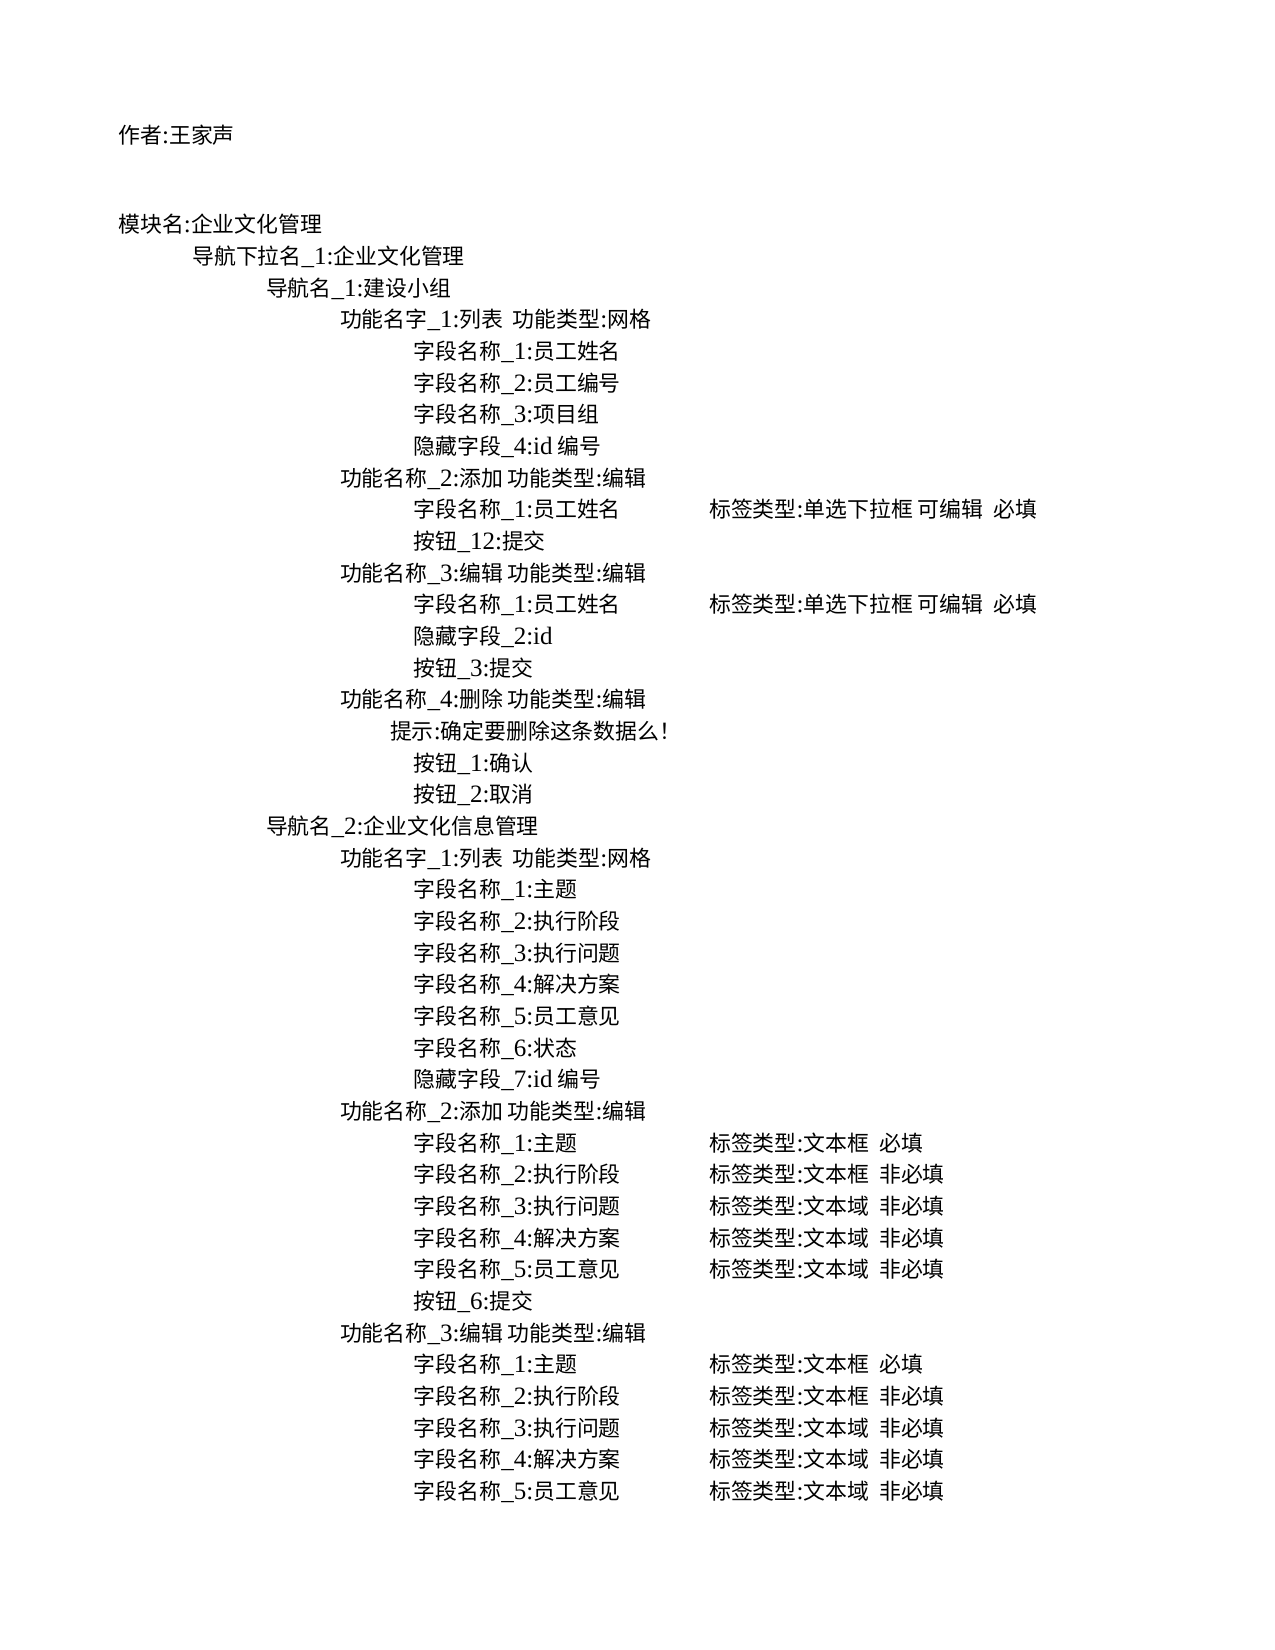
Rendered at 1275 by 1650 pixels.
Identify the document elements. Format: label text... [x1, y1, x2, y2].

text 功能名称_4:删除 功能类型:编辑 [118, 682, 1157, 714]
text 功能名字_1:列表 功能类型:网格 [118, 841, 1157, 872]
text 字段名称_3:执行问题 标签类型:文本域 非必填 [118, 1189, 1157, 1221]
text 隐藏字段_4:id编号 [118, 429, 1157, 461]
text 字段名称_4:解决方案 [118, 967, 1157, 999]
text 按钮_2:取消 [118, 777, 1157, 809]
text 字段名称_3:执行问题 标签类型:文本域 非必填 [118, 1411, 1157, 1442]
text 字段名称_6:状态 [118, 1031, 1157, 1062]
text 按钮_1:确认 [118, 746, 1157, 777]
text 导航下拉名_1:企业文化管理 [118, 239, 1157, 271]
text 字段名称_1:员工姓名 标签类型:单选下拉框 可编辑 必填 [118, 492, 1157, 524]
text 字段名称_2:执行阶段 标签类型:文本框 非必填 [118, 1157, 1157, 1189]
text 作者:王家声 [118, 118, 1157, 150]
text 字段名称_1:主题 标签类型:文本框 必填 [118, 1347, 1157, 1379]
text 按钮_3:提交 [118, 651, 1157, 682]
text 按钮_6:提交 [118, 1284, 1157, 1316]
text 字段名称_1:主题 标签类型:文本框 必填 [118, 1126, 1157, 1157]
text 字段名称_1:员工姓名 标签类型:单选下拉框 可编辑 必填 [118, 587, 1157, 619]
text 字段名称_5:员工意见 [118, 999, 1157, 1031]
text 字段名称_2:执行阶段 [118, 904, 1157, 936]
text 功能名字_1:列表 功能类型:网格 [118, 302, 1157, 334]
text 功能名称_2:添加 功能类型:编辑 [118, 461, 1157, 492]
text 功能名称_3:编辑 功能类型:编辑 [118, 556, 1157, 587]
text 字段名称_4:解决方案 标签类型:文本域 非必填 [118, 1221, 1157, 1252]
text 字段名称_5:员工意见 标签类型:文本域 非必填 [118, 1252, 1157, 1284]
text 字段名称_2:员工编号 [118, 366, 1157, 397]
text 模块名:企业文化管理 [118, 207, 1157, 239]
text 导航名_1:建设小组 [118, 271, 1157, 302]
text 功能名称_3:编辑 功能类型:编辑 [118, 1316, 1157, 1347]
text 字段名称_3:执行问题 [118, 936, 1157, 967]
text 隐藏字段_2:id [118, 619, 1157, 651]
text 字段名称_2:执行阶段 标签类型:文本框 非必填 [118, 1379, 1157, 1411]
text 字段名称_5:员工意见 标签类型:文本域 非必填 [118, 1474, 1157, 1506]
text 字段名称_1:主题 [118, 872, 1157, 904]
text 功能名称_2:添加 功能类型:编辑 [118, 1094, 1157, 1126]
text 字段名称_3:项目组 [118, 397, 1157, 429]
text 提示:确定要删除这条数据么！ [118, 714, 1157, 746]
text 字段名称_4:解决方案 标签类型:文本域 非必填 [118, 1442, 1157, 1474]
text 字段名称_1:员工姓名 [118, 334, 1157, 366]
text 导航名_2:企业文化信息管理 [118, 809, 1157, 841]
text 隐藏字段_7:id编号 [118, 1062, 1157, 1094]
text 按钮_12:提交 [118, 524, 1157, 556]
